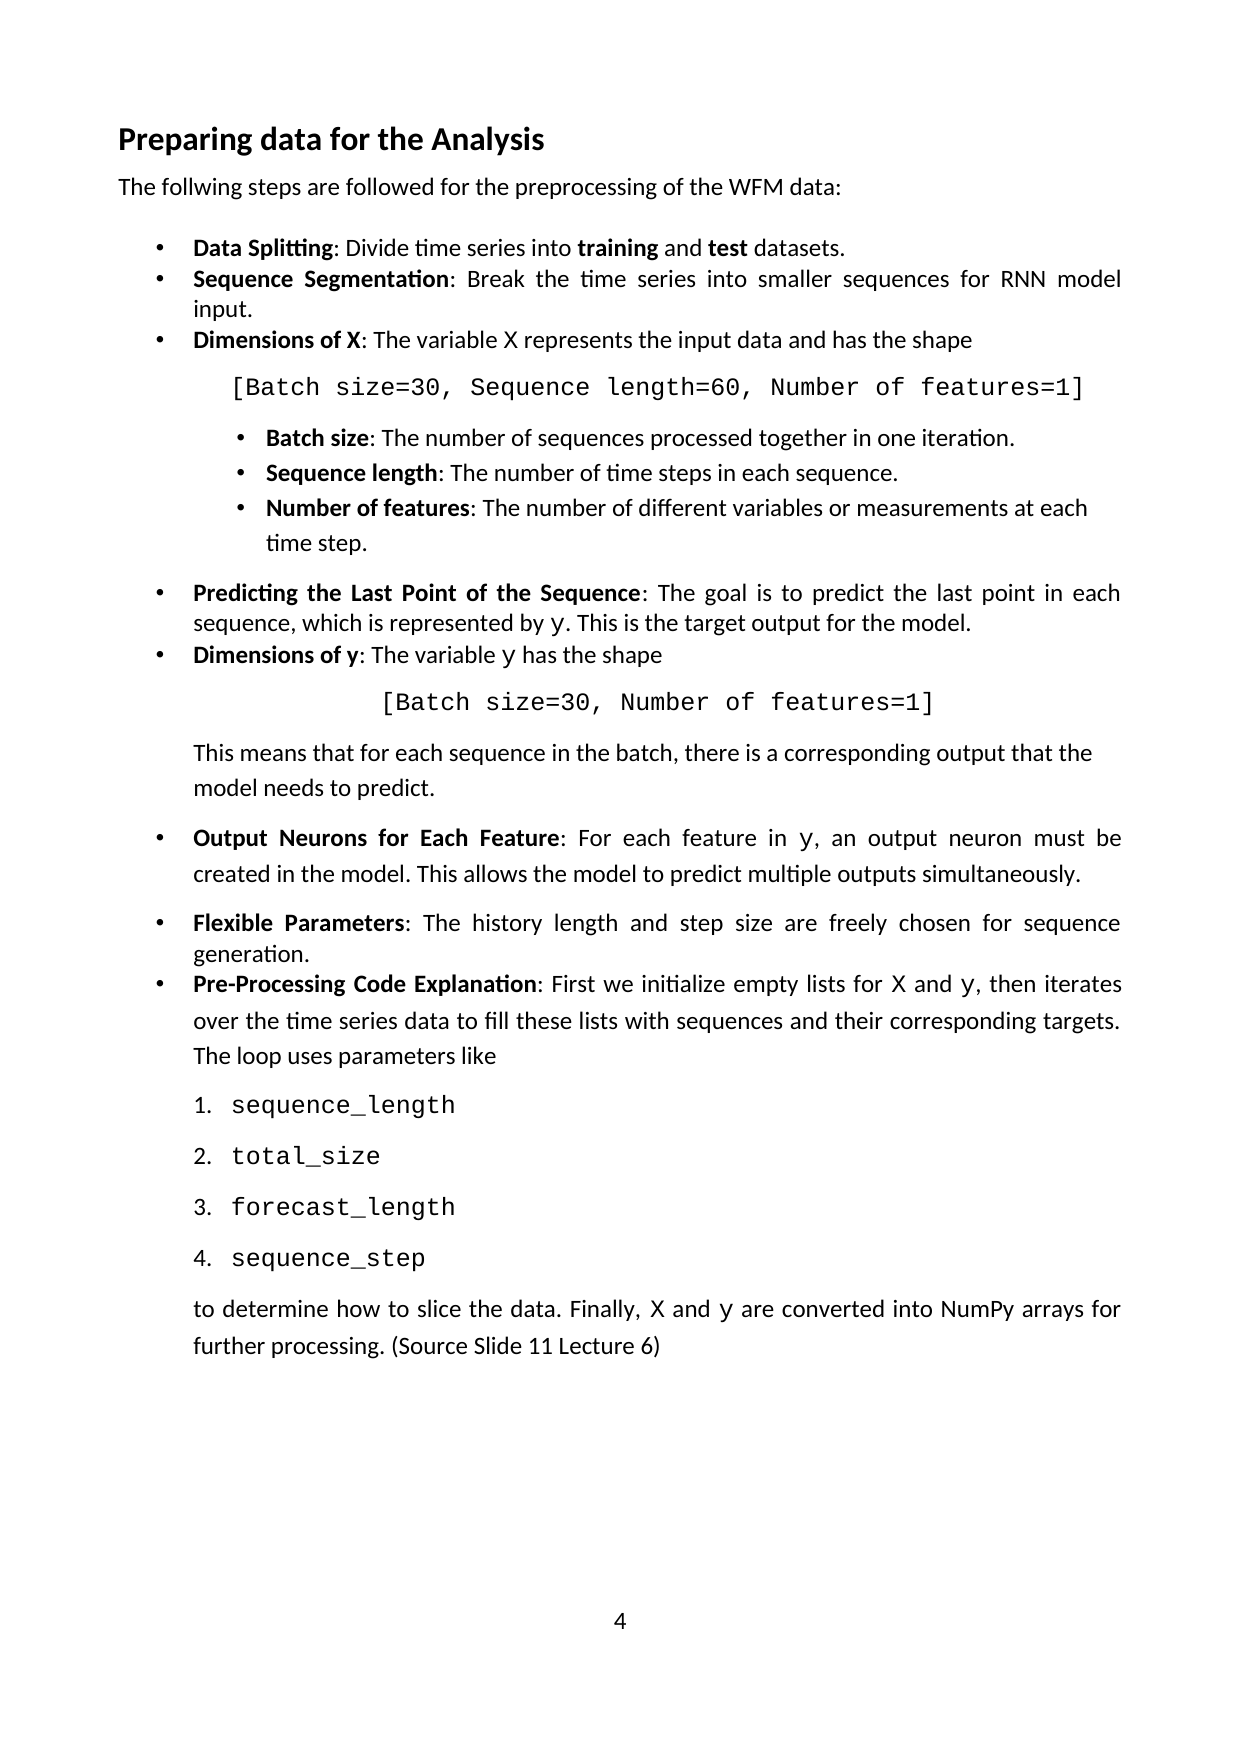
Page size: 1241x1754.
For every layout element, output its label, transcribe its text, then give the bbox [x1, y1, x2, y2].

list sequence_step [193, 1242, 1122, 1274]
list [Batch size=30, Number of features=1] [156, 690, 1122, 718]
list Flexible Parameters: The history length and step size are freely chosen for sequence generation. [156, 907, 1122, 968]
list sequence_length [193, 1089, 1122, 1121]
text The follwing steps are followed for the preprocessing of the WFM data: [118, 171, 1122, 202]
list Predicting the Last Point of the Sequence: The goal is to predict the last point in each sequence, which is represented by y. This is the target output for the model. [156, 577, 1122, 639]
list [Batch size=30, Sequence length=60, Number of features=1] [156, 375, 1122, 403]
list Dimensions of y: The variable y has the shape [156, 639, 1122, 671]
list Batch size: The number of sequences processed together in one iteration. [236, 422, 1122, 453]
subtitle Preparing data for the Analysis [118, 118, 1122, 159]
list Dimensions of X: The variable X represents the input data and has the shape [156, 324, 1122, 356]
list Sequence Segmentation: Break the time series into smaller sequences for RNN model input. [156, 263, 1122, 324]
list Sequence length: The number of time steps in each sequence. [236, 457, 1122, 488]
list Number of features: The number of different variables or measurements at each time step. [236, 492, 1122, 558]
list Data Splitting: Divide time series into training and test datasets. [156, 232, 1122, 263]
list forecast_length [193, 1191, 1122, 1223]
list to determine how to slice the data. Finally, X and y are converted into NumPy arrays for further processing. (Source Slide 11 Lecture 6) [156, 1293, 1122, 1360]
list Pre-Processing Code Explanation: First we initialize empty lists for X and y, then iterates over the time series data to fill these lists with sequences and their corresponding targets. The loop uses parameters like [156, 968, 1122, 1070]
list total_size [193, 1140, 1122, 1172]
list This means that for each sequence in the batch, there is a corresponding output that the model needs to predict. [156, 737, 1122, 803]
list Output Neurons for Each Feature: For each feature in y, an output neuron must be created in the model. This allows the model to predict multiple outputs simultaneously. [156, 822, 1122, 888]
